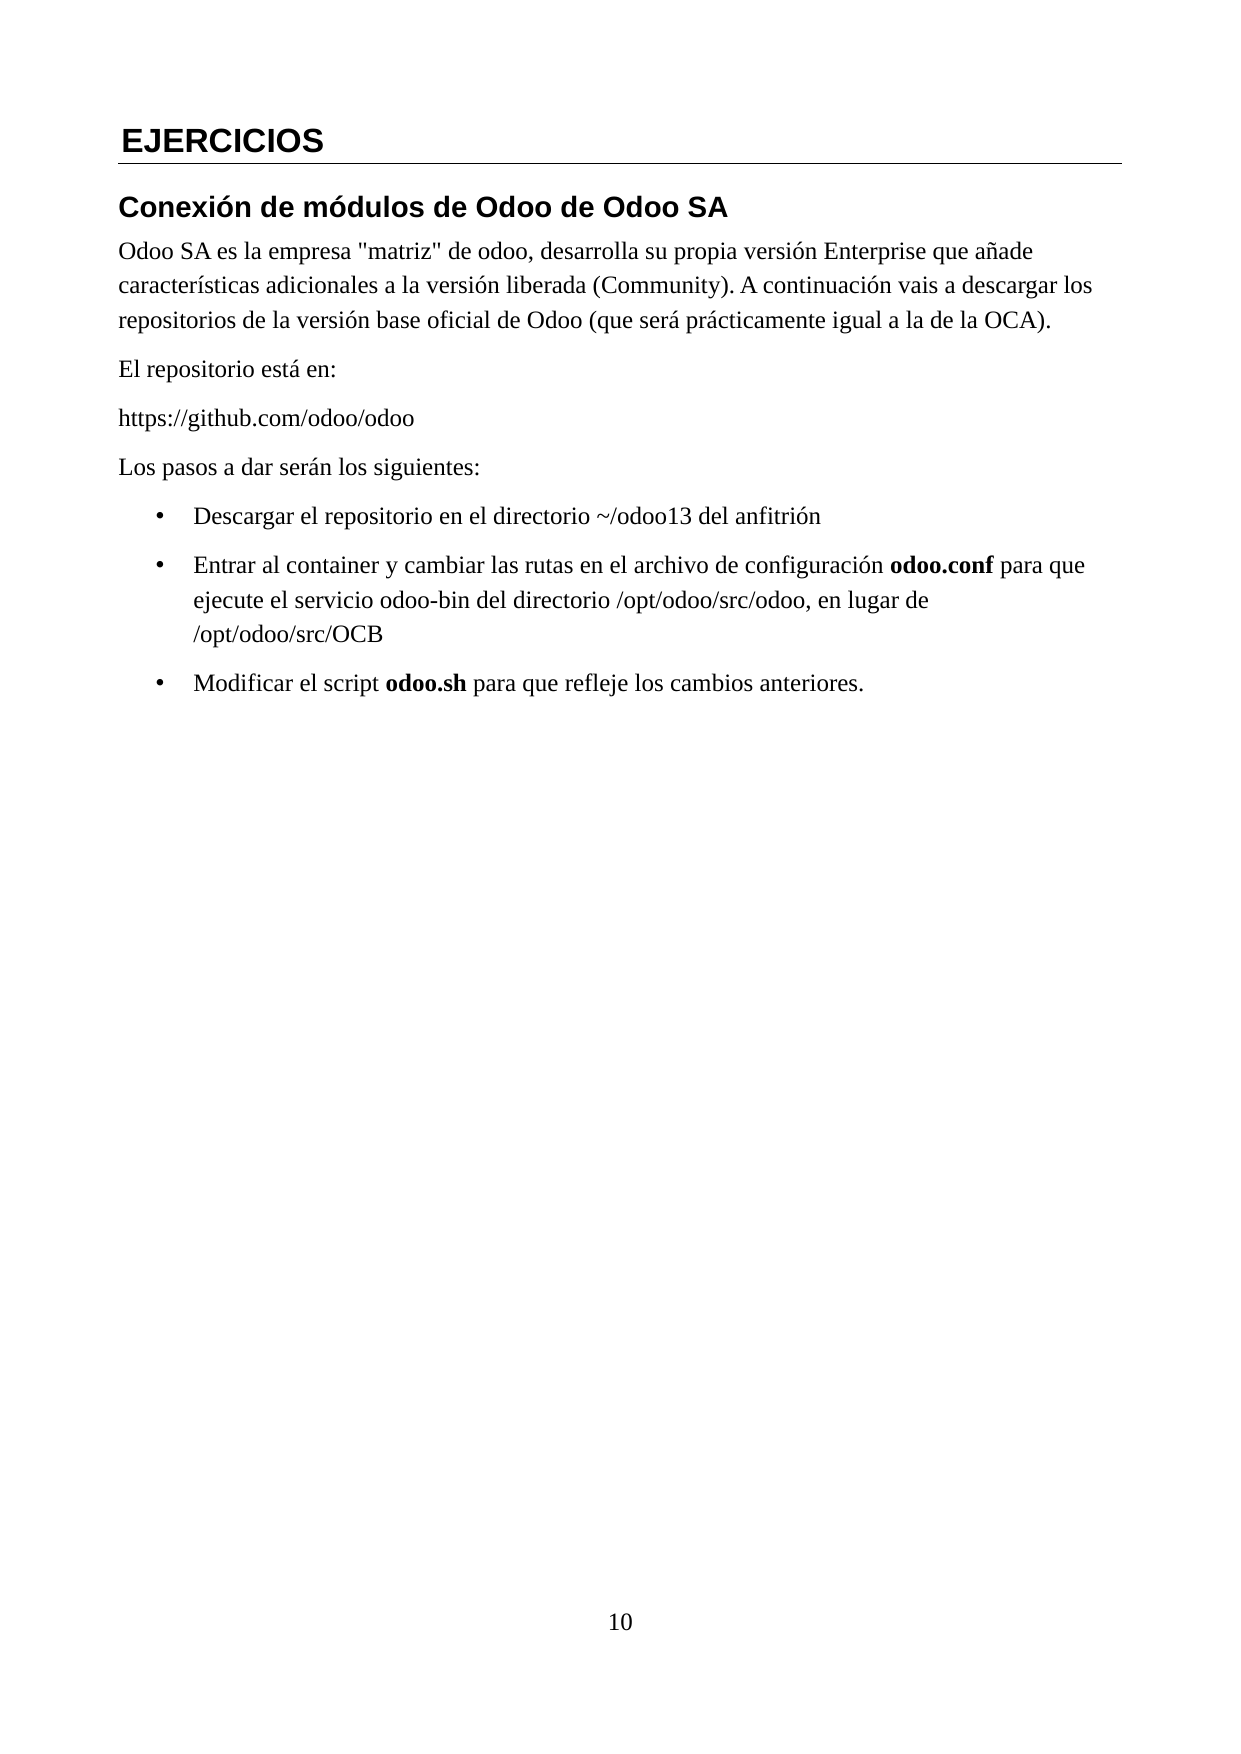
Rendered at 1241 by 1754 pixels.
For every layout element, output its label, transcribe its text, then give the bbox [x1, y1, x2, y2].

list Modificar el script odoo.sh para que refleje los cambios anteriores. [156, 668, 1122, 697]
text Odoo SA es la empresa "matriz" de odoo, desarrolla su propia versión Enterprise que añade características adicionales a la versión liberada (Community). A continuación vais a descargar los repositorios de la versión base oficial de Odoo (que será prácticamente igual a la de la OCA). [118, 236, 1122, 334]
text https://github.com/odoo/odoo [118, 403, 1122, 432]
list Entrar al container y cambiar las rutas en el archivo de configuración odoo.conf para que ejecute el servicio odoo-bin del directorio /opt/odoo/src/odoo, en lugar de /opt/odoo/src/OCB [156, 550, 1122, 648]
text Los pasos a dar serán los siguientes: [118, 452, 1122, 481]
subtitle Conexión de módulos de Odoo de Odoo SA [118, 190, 1122, 223]
text El repositorio está en: [118, 354, 1122, 383]
subtitle EJERCICIOS [118, 118, 1122, 163]
list Descargar el repositorio en el directorio ~/odoo13 del anfitrión [156, 501, 1122, 530]
